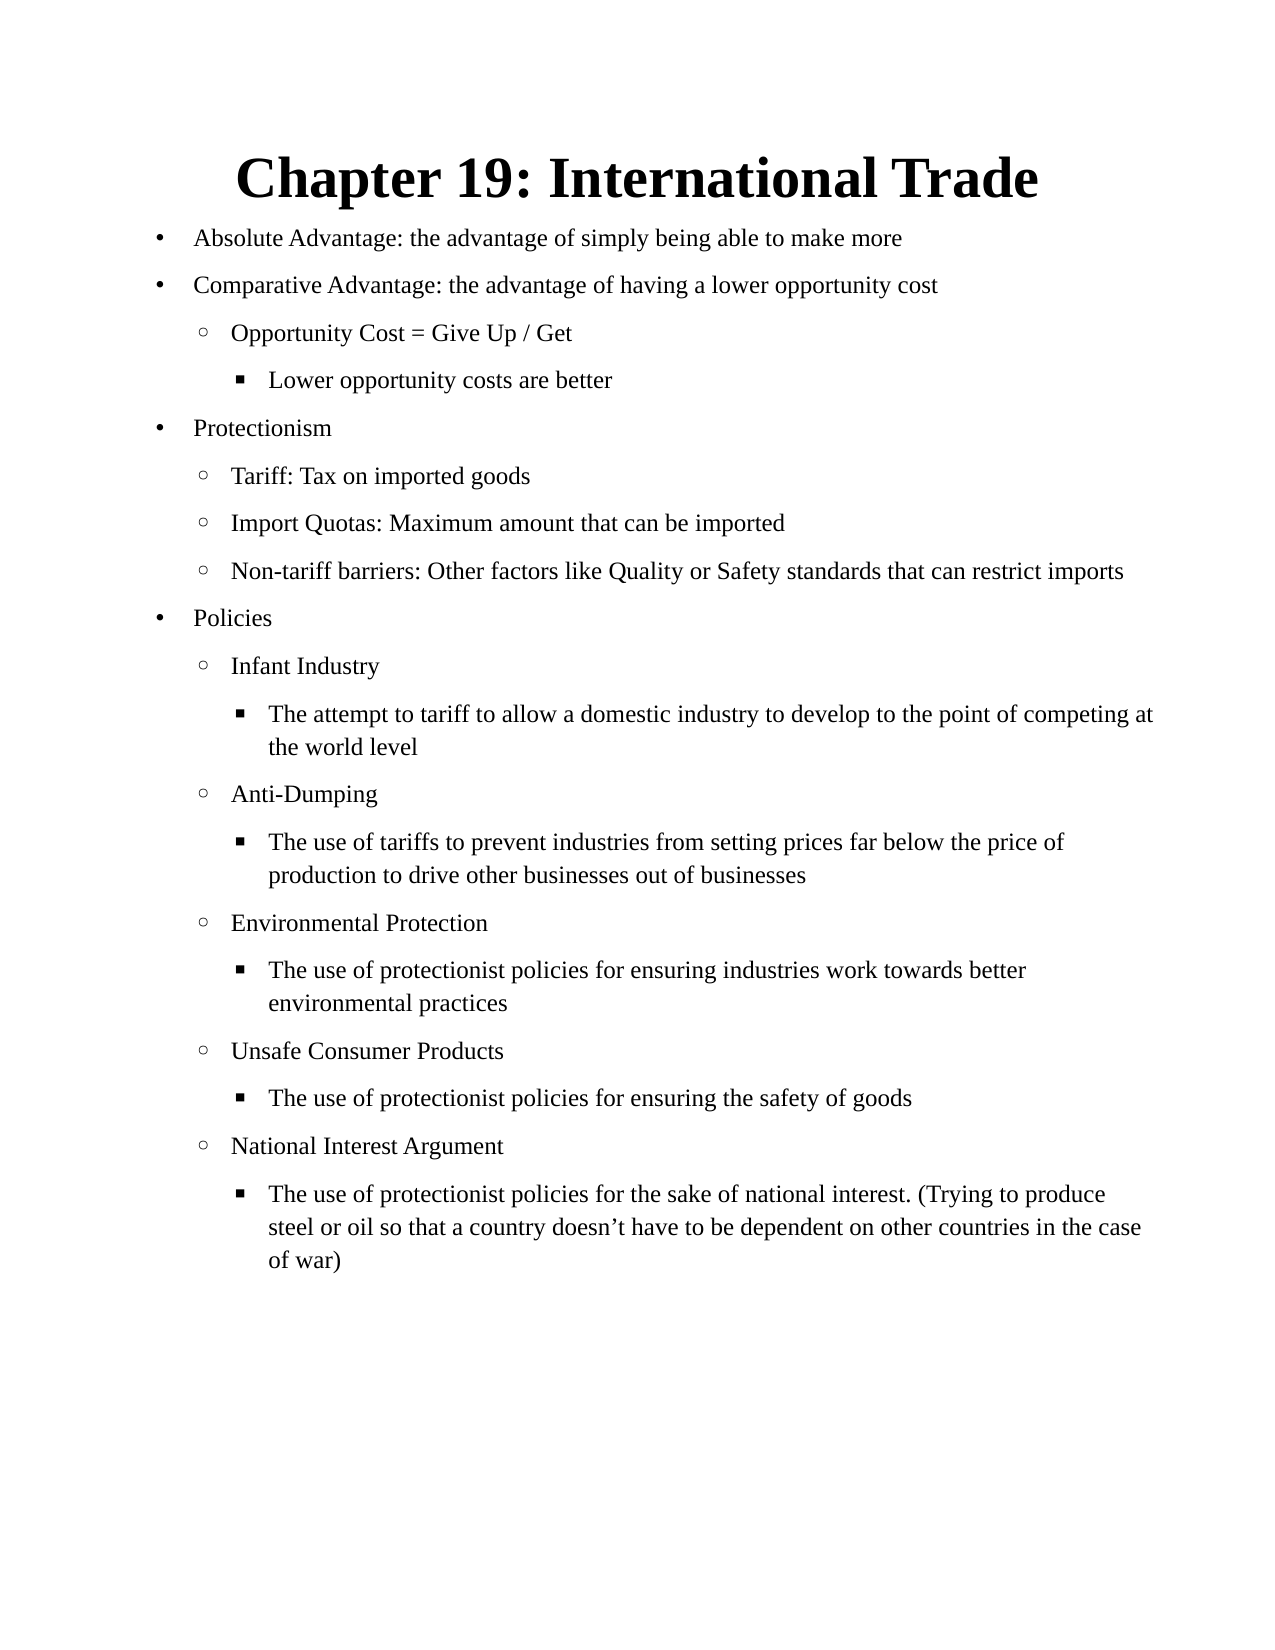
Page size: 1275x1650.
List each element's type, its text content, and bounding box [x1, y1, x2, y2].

list Anti-Dumping [193, 779, 1157, 808]
list The use of protectionist policies for ensuring the safety of goods [231, 1083, 1157, 1112]
list Non-tariff barriers: Other factors like Quality or Safety standards that can restrict imports [193, 556, 1157, 585]
list Unsafe Consumer Products [193, 1036, 1157, 1064]
list Infant Industry [193, 651, 1157, 680]
list The attempt to tariff to allow a domestic industry to develop to the point of competing at the world level [231, 699, 1157, 761]
list Absolute Advantage: the advantage of simply being able to make more [156, 223, 1157, 251]
list The use of protectionist policies for the sake of national interest. (Trying to produce steel or oil so that a country doesn’t have to be dependent on other countries in the case of war) [231, 1179, 1157, 1273]
list Lower opportunity costs are better [231, 366, 1157, 394]
list Import Quotas: Maximum amount that can be imported [193, 508, 1157, 537]
list Protectionism [156, 413, 1157, 442]
list The use of tariffs to prevent industries from setting prices far below the price of production to drive other businesses out of businesses [231, 827, 1157, 889]
list Comparative Advantage: the advantage of having a lower opportunity cost [156, 270, 1157, 299]
list Policies [156, 603, 1157, 632]
list Opportunity Cost = Give Up / Get [193, 318, 1157, 347]
title Chapter 19: International Trade [118, 143, 1157, 210]
list The use of protectionist policies for ensuring industries work towards better environmental practices [231, 955, 1157, 1017]
list Tariff: Tax on imported goods [193, 461, 1157, 489]
list Environmental Protection [193, 908, 1157, 936]
list National Interest Argument [193, 1131, 1157, 1160]
